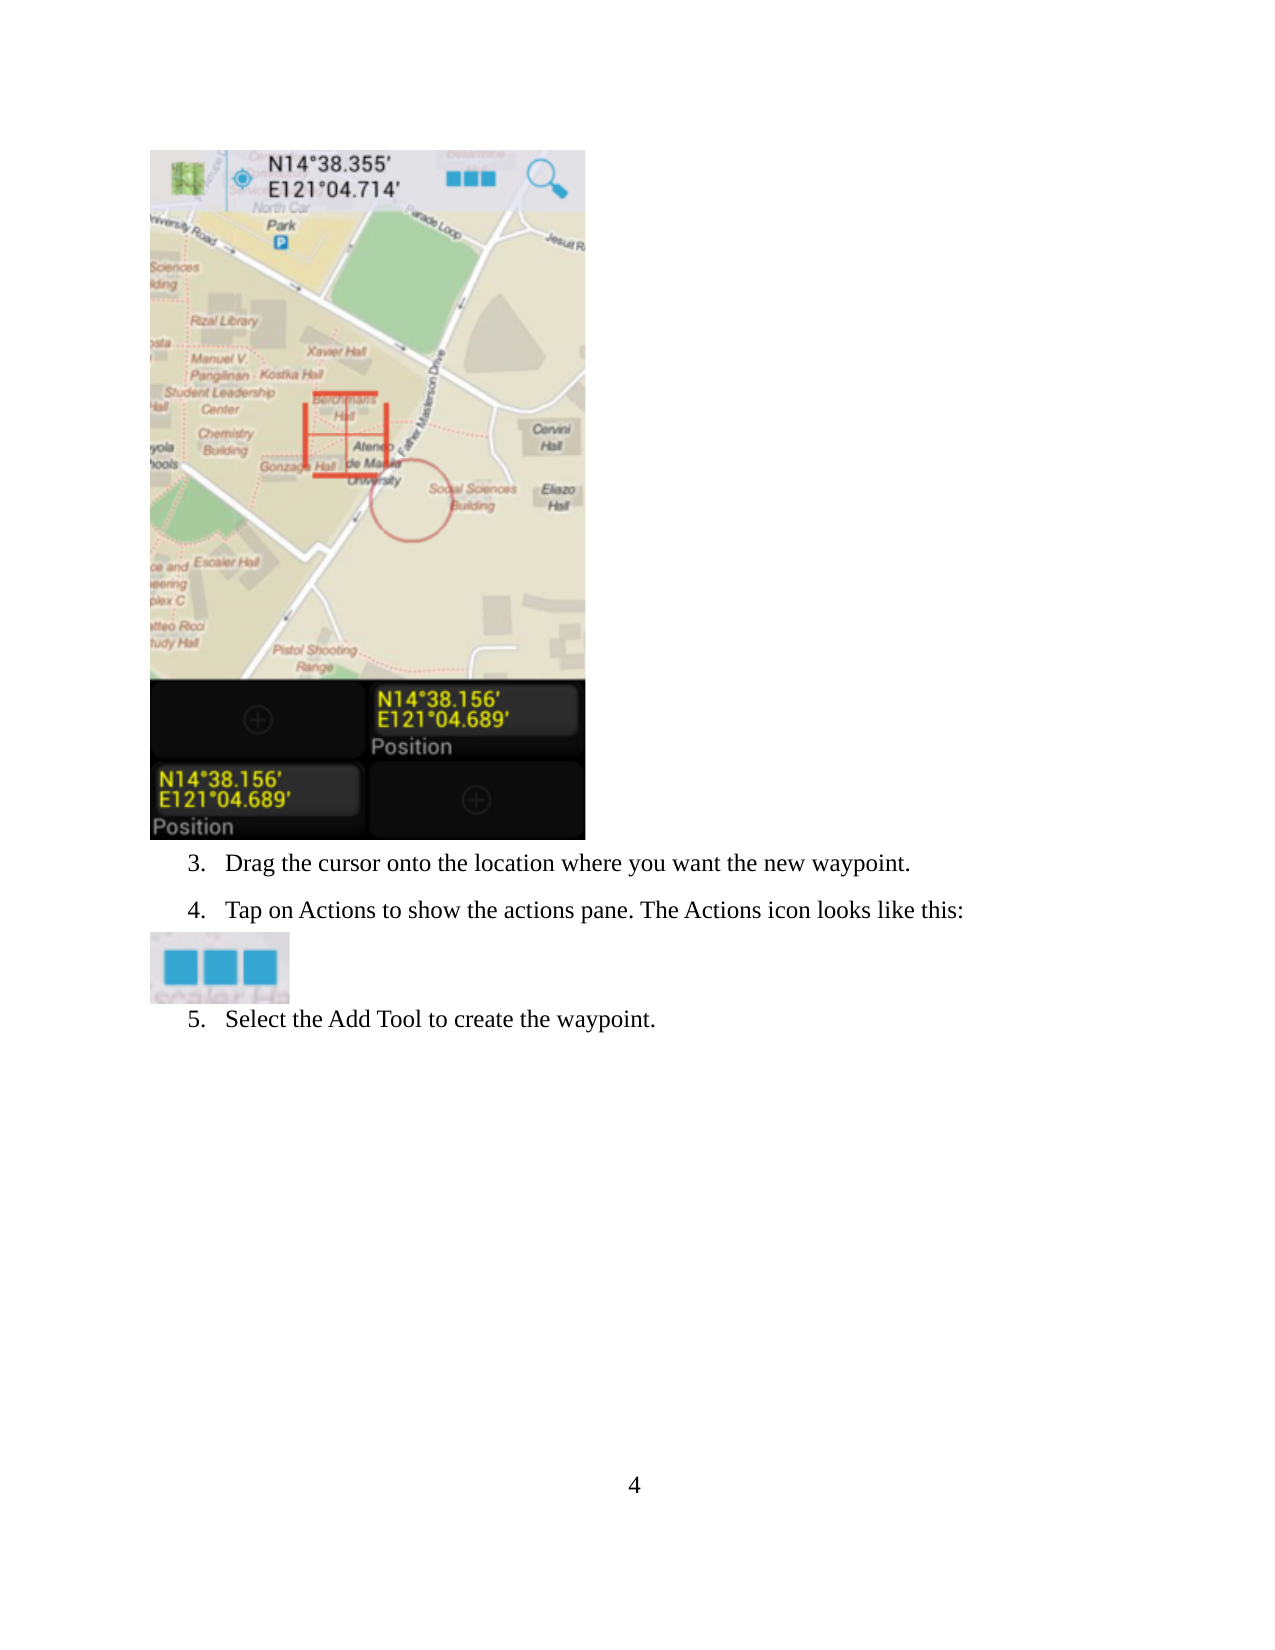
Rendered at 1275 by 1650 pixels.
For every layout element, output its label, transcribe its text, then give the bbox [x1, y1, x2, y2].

list Select the Add Tool to create the waypoint. [187, 1004, 1125, 1032]
picture [150, 150, 586, 840]
list Drag the cursor onto the location where you want the new waypoint. [187, 848, 1125, 877]
list Tap on Actions to show the actions pane. The Actions icon looks like this: [187, 895, 1125, 924]
picture [150, 932, 290, 1004]
